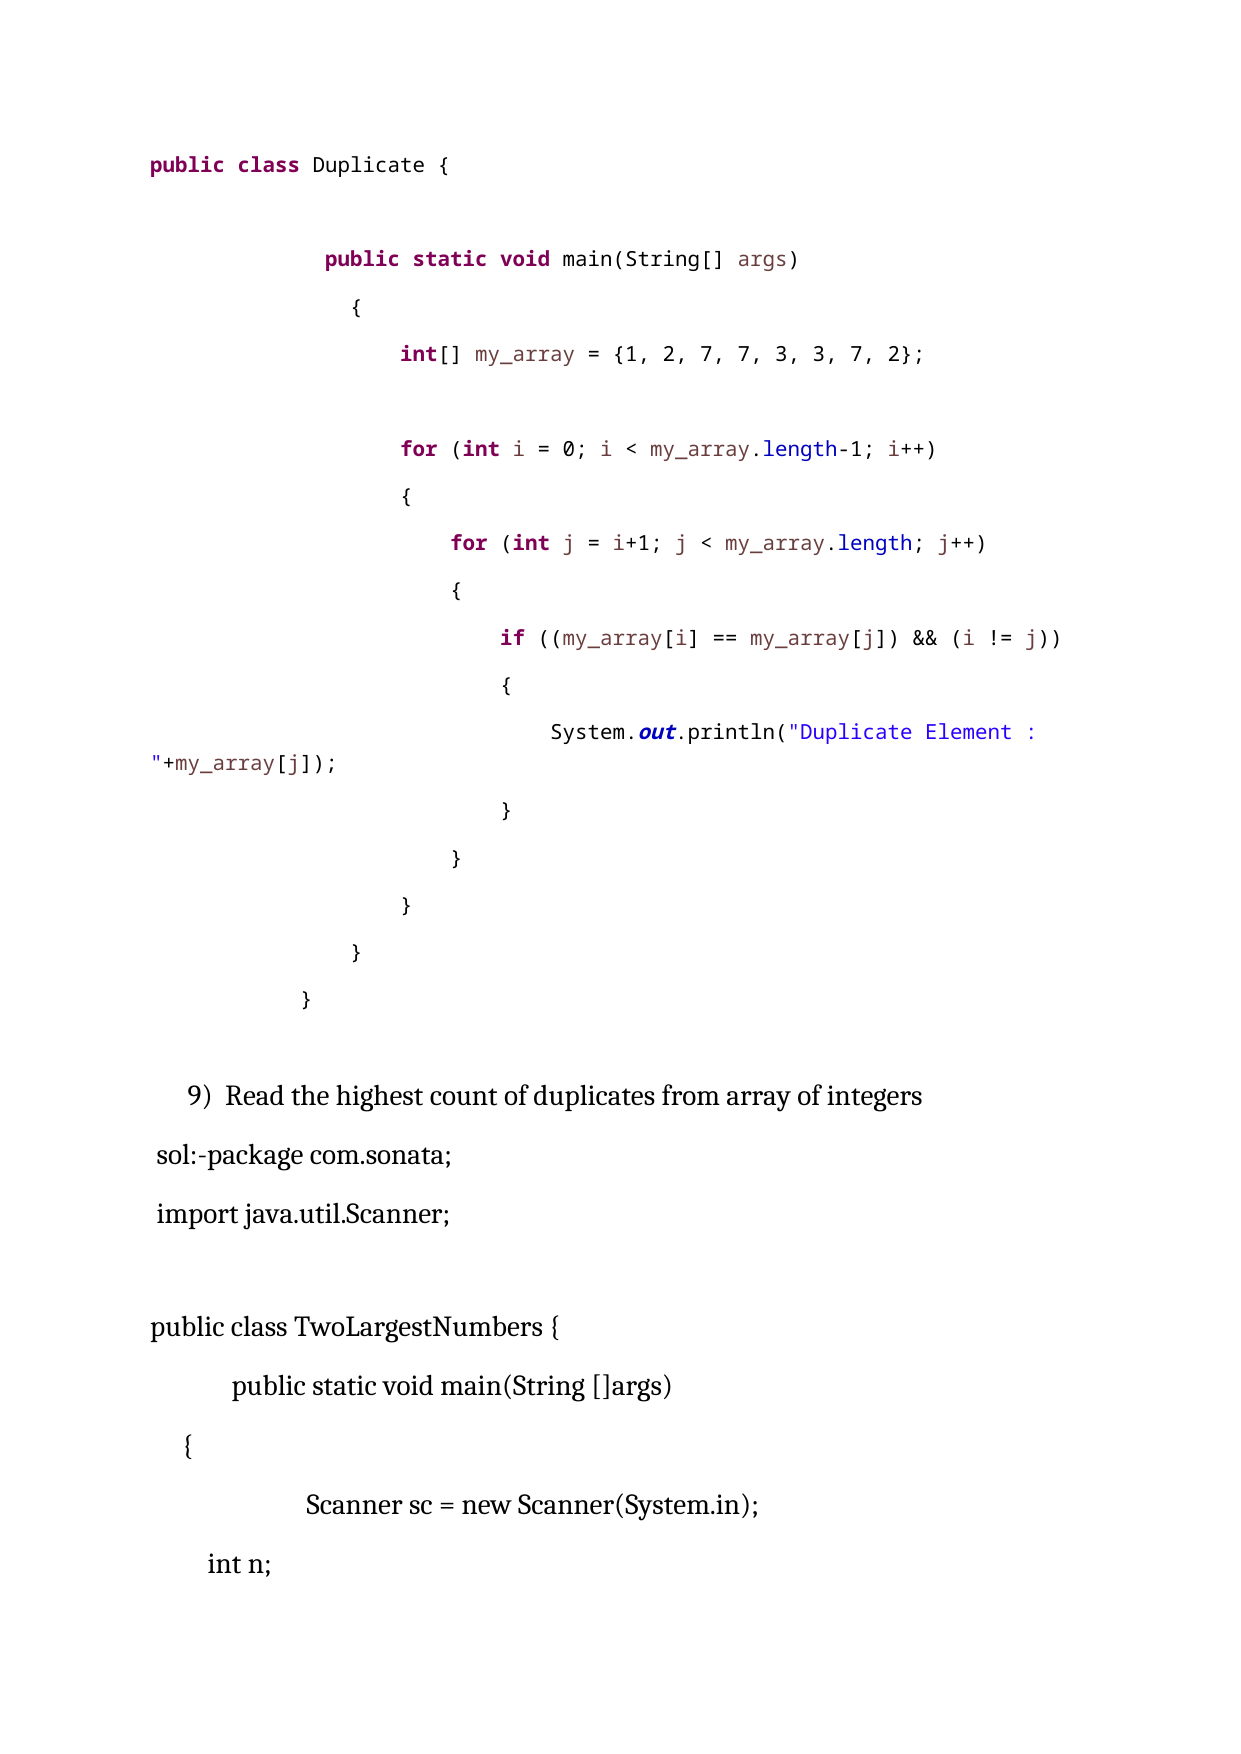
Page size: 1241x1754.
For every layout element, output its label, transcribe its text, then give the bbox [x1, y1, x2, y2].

text } [150, 937, 1090, 966]
text for (int i = 0; i < my_array.length-1; i++) [150, 434, 1090, 462]
list public class TwoLargestNumbers { [150, 1310, 1090, 1343]
text { [150, 292, 1090, 320]
text int[] my_array = {1, 2, 7, 7, 3, 3, 7, 2}; [150, 339, 1090, 368]
text } [150, 890, 1090, 918]
text { [150, 481, 1090, 509]
text } [150, 984, 1090, 1013]
text { [150, 670, 1090, 699]
list public static void main(String []args) [150, 1369, 1090, 1403]
list int n; [150, 1547, 1090, 1581]
text } [150, 795, 1090, 824]
text for (int j = i+1; j < my_array.length; j++) [150, 528, 1090, 557]
list Read the highest count of duplicates from array of integers [187, 1079, 1090, 1112]
list { [150, 1429, 1090, 1462]
text System.out.println("Duplicate Element : "+my_array[j]); [150, 717, 1090, 777]
list sol:-package com.sonata; [150, 1138, 1090, 1172]
list Scanner sc = new Scanner(System.in); [150, 1488, 1090, 1522]
text public static void main(String[] args) [150, 244, 1090, 273]
text { [150, 576, 1090, 604]
list import java.util.Scanner; [150, 1197, 1090, 1231]
text } [150, 843, 1090, 871]
text if ((my_array[i] == my_array[j]) && (i != j)) [150, 623, 1090, 651]
text public class Duplicate { [150, 150, 1090, 178]
